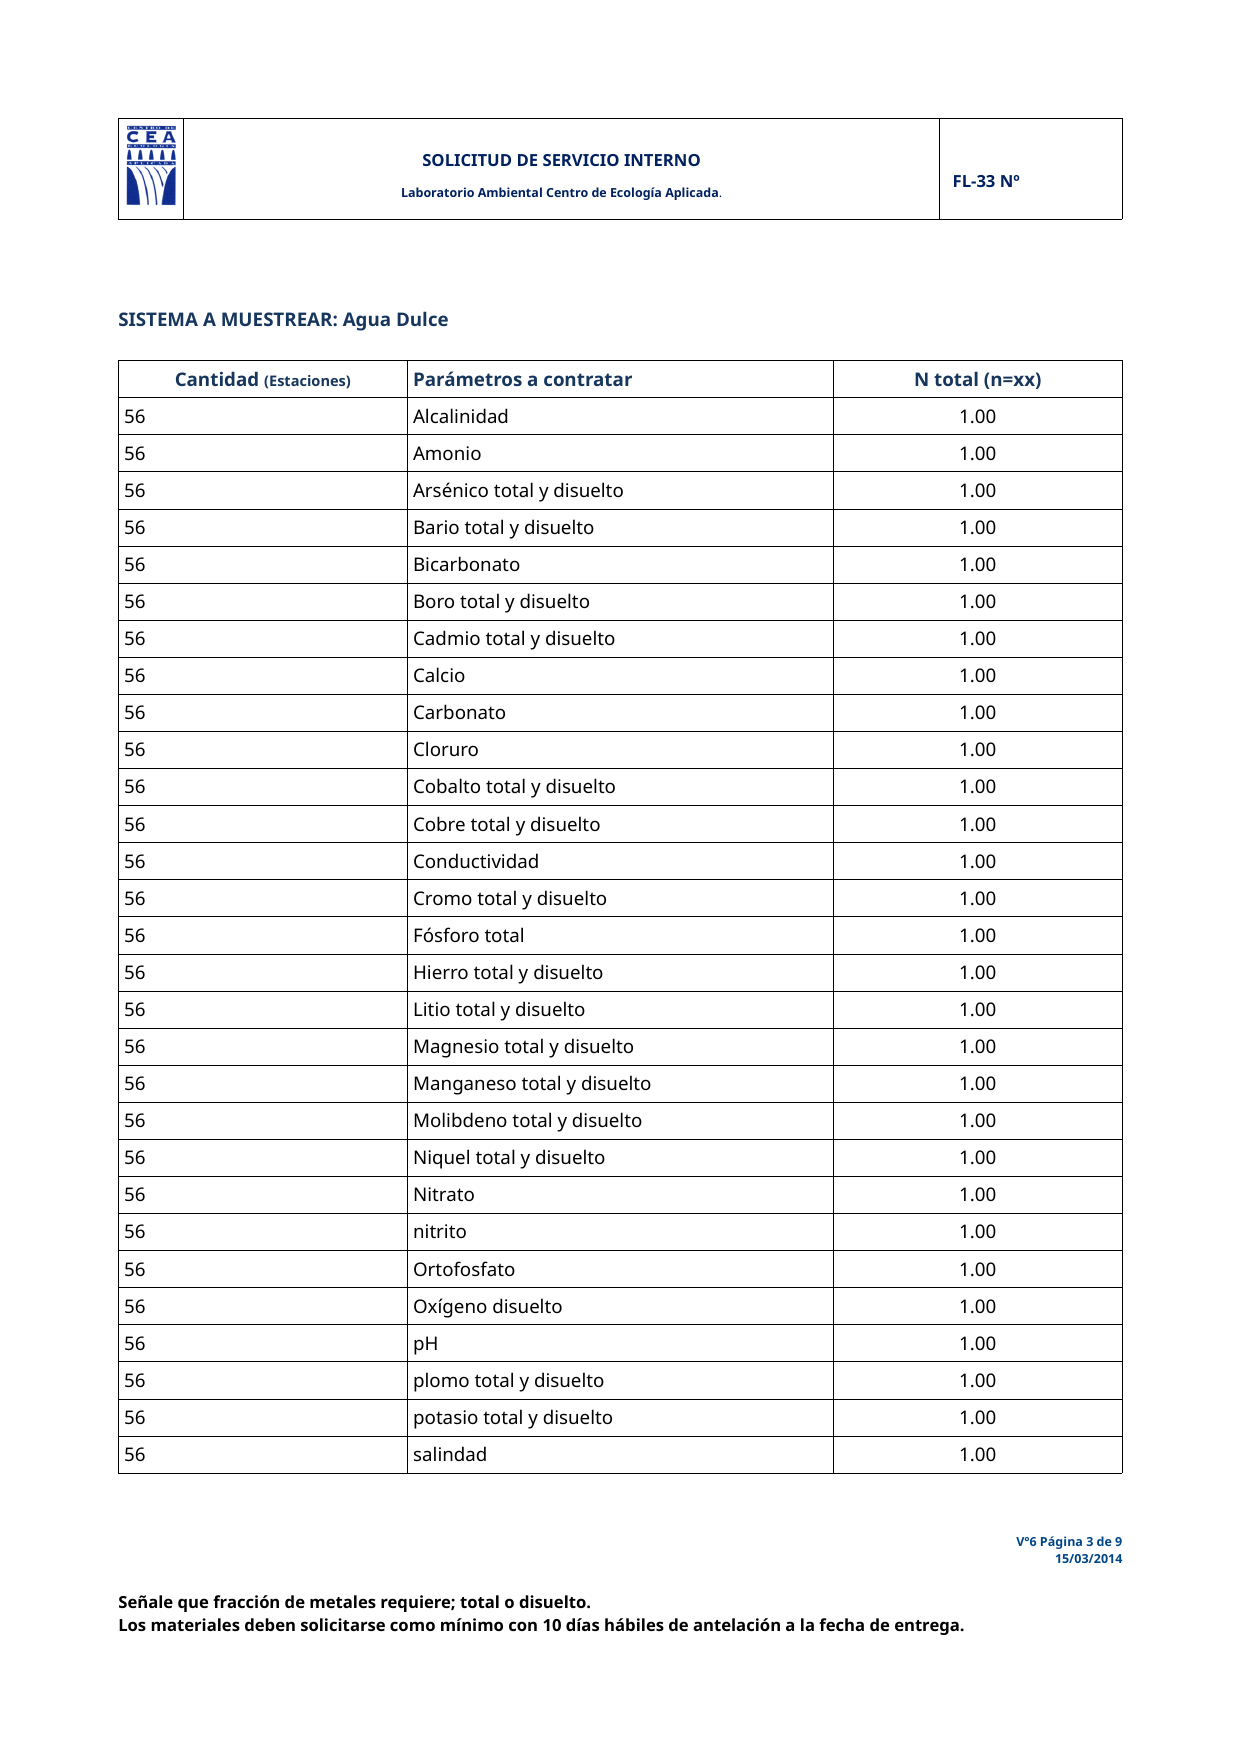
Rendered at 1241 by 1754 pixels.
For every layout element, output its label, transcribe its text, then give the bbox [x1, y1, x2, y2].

table_cell 56 [119, 1140, 407, 1176]
table_cell Oxígeno disuelto [408, 1288, 833, 1324]
table_cell 1.00 [834, 472, 1122, 508]
table_cell Cobalto total y disuelto [408, 769, 833, 805]
table_cell 1.00 [834, 1029, 1122, 1065]
table_cell Magnesio total y disuelto [408, 1029, 833, 1065]
table_cell 1.00 [834, 695, 1122, 731]
table_cell 1.00 [834, 806, 1122, 842]
table_cell 56 [119, 1251, 407, 1287]
table_cell 56 [119, 880, 407, 916]
table_cell Litio total y disuelto [408, 992, 833, 1028]
table_cell 56 [119, 1437, 407, 1473]
table_cell 1.00 [834, 435, 1122, 471]
table_cell Manganeso total y disuelto [408, 1066, 833, 1102]
table_cell Nitrato [408, 1177, 833, 1213]
picture [124, 123, 179, 207]
table_cell Ortofosfato [408, 1251, 833, 1287]
table_cell 1.00 [834, 1214, 1122, 1250]
table_cell 1.00 [834, 1400, 1122, 1436]
table_cell Niquel total y disuelto [408, 1140, 833, 1176]
table_cell plomo total y disuelto [408, 1362, 833, 1398]
table_cell 56 [119, 1103, 407, 1139]
table_cell 56 [119, 1325, 407, 1361]
table_cell 1.00 [834, 917, 1122, 953]
table_header Cantidad (Estaciones) [119, 361, 407, 397]
table_cell Arsénico total y disuelto [408, 472, 833, 508]
table_cell 1.00 [834, 510, 1122, 546]
table_cell 1.00 [834, 1140, 1122, 1176]
table_cell 56 [119, 1400, 407, 1436]
table_cell 1.00 [834, 1362, 1122, 1398]
table_cell Carbonato [408, 695, 833, 731]
table_cell Amonio [408, 435, 833, 471]
table_cell 56 [119, 398, 407, 434]
table_cell 56 [119, 658, 407, 694]
table_cell Bario total y disuelto [408, 510, 833, 546]
table_cell 56 [119, 584, 407, 620]
table_header N total (n=xx) [834, 361, 1122, 397]
table_cell 56 [119, 1029, 407, 1065]
table_cell Cobre total y disuelto [408, 806, 833, 842]
table_cell 1.00 [834, 1251, 1122, 1287]
table_cell pH [408, 1325, 833, 1361]
table_cell 1.00 [834, 843, 1122, 879]
table_cell 1.00 [834, 732, 1122, 768]
table_cell 1.00 [834, 992, 1122, 1028]
table_cell 1.00 [834, 1288, 1122, 1324]
table_cell Alcalinidad [408, 398, 833, 434]
table_cell Fósforo total [408, 917, 833, 953]
table_cell 1.00 [834, 1103, 1122, 1139]
table_cell Boro total y disuelto [408, 584, 833, 620]
table_cell salindad [408, 1437, 833, 1473]
table_cell 1.00 [834, 1066, 1122, 1102]
table_cell 56 [119, 917, 407, 953]
table_cell 56 [119, 1177, 407, 1213]
table_cell 56 [119, 806, 407, 842]
table_cell 56 [119, 769, 407, 805]
table_cell 1.00 [834, 1437, 1122, 1473]
table_cell Cadmio total y disuelto [408, 621, 833, 657]
table_cell potasio total y disuelto [408, 1400, 833, 1436]
table_cell 56 [119, 955, 407, 991]
table_cell 1.00 [834, 1177, 1122, 1213]
table_cell Hierro total y disuelto [408, 955, 833, 991]
table_cell 56 [119, 435, 407, 471]
table_cell 56 [119, 732, 407, 768]
table_cell Calcio [408, 658, 833, 694]
table_cell Conductividad [408, 843, 833, 879]
table_cell 56 [119, 547, 407, 583]
table_cell 56 [119, 1362, 407, 1398]
table_cell 1.00 [834, 955, 1122, 991]
table_cell 56 [119, 992, 407, 1028]
table_cell 1.00 [834, 658, 1122, 694]
table_cell 1.00 [834, 880, 1122, 916]
table_cell 56 [119, 1288, 407, 1324]
table_cell Cloruro [408, 732, 833, 768]
table_cell 56 [119, 1214, 407, 1250]
table_cell 1.00 [834, 584, 1122, 620]
table_cell 56 [119, 621, 407, 657]
table_cell 1.00 [834, 621, 1122, 657]
table_cell Bicarbonato [408, 547, 833, 583]
text SISTEMA A MUESTREAR: Agua Dulce [118, 306, 1122, 331]
table_cell 56 [119, 472, 407, 508]
table_cell 1.00 [834, 547, 1122, 583]
table_cell 1.00 [834, 1325, 1122, 1361]
table_header Parámetros a contratar [408, 361, 833, 397]
table_cell 56 [119, 1066, 407, 1102]
table_cell Molibdeno total y disuelto [408, 1103, 833, 1139]
table_cell 1.00 [834, 398, 1122, 434]
table_cell Cromo total y disuelto [408, 880, 833, 916]
table_cell 56 [119, 510, 407, 546]
table_cell 56 [119, 695, 407, 731]
table_cell 56 [119, 843, 407, 879]
table_cell 1.00 [834, 769, 1122, 805]
table_cell nitrito [408, 1214, 833, 1250]
